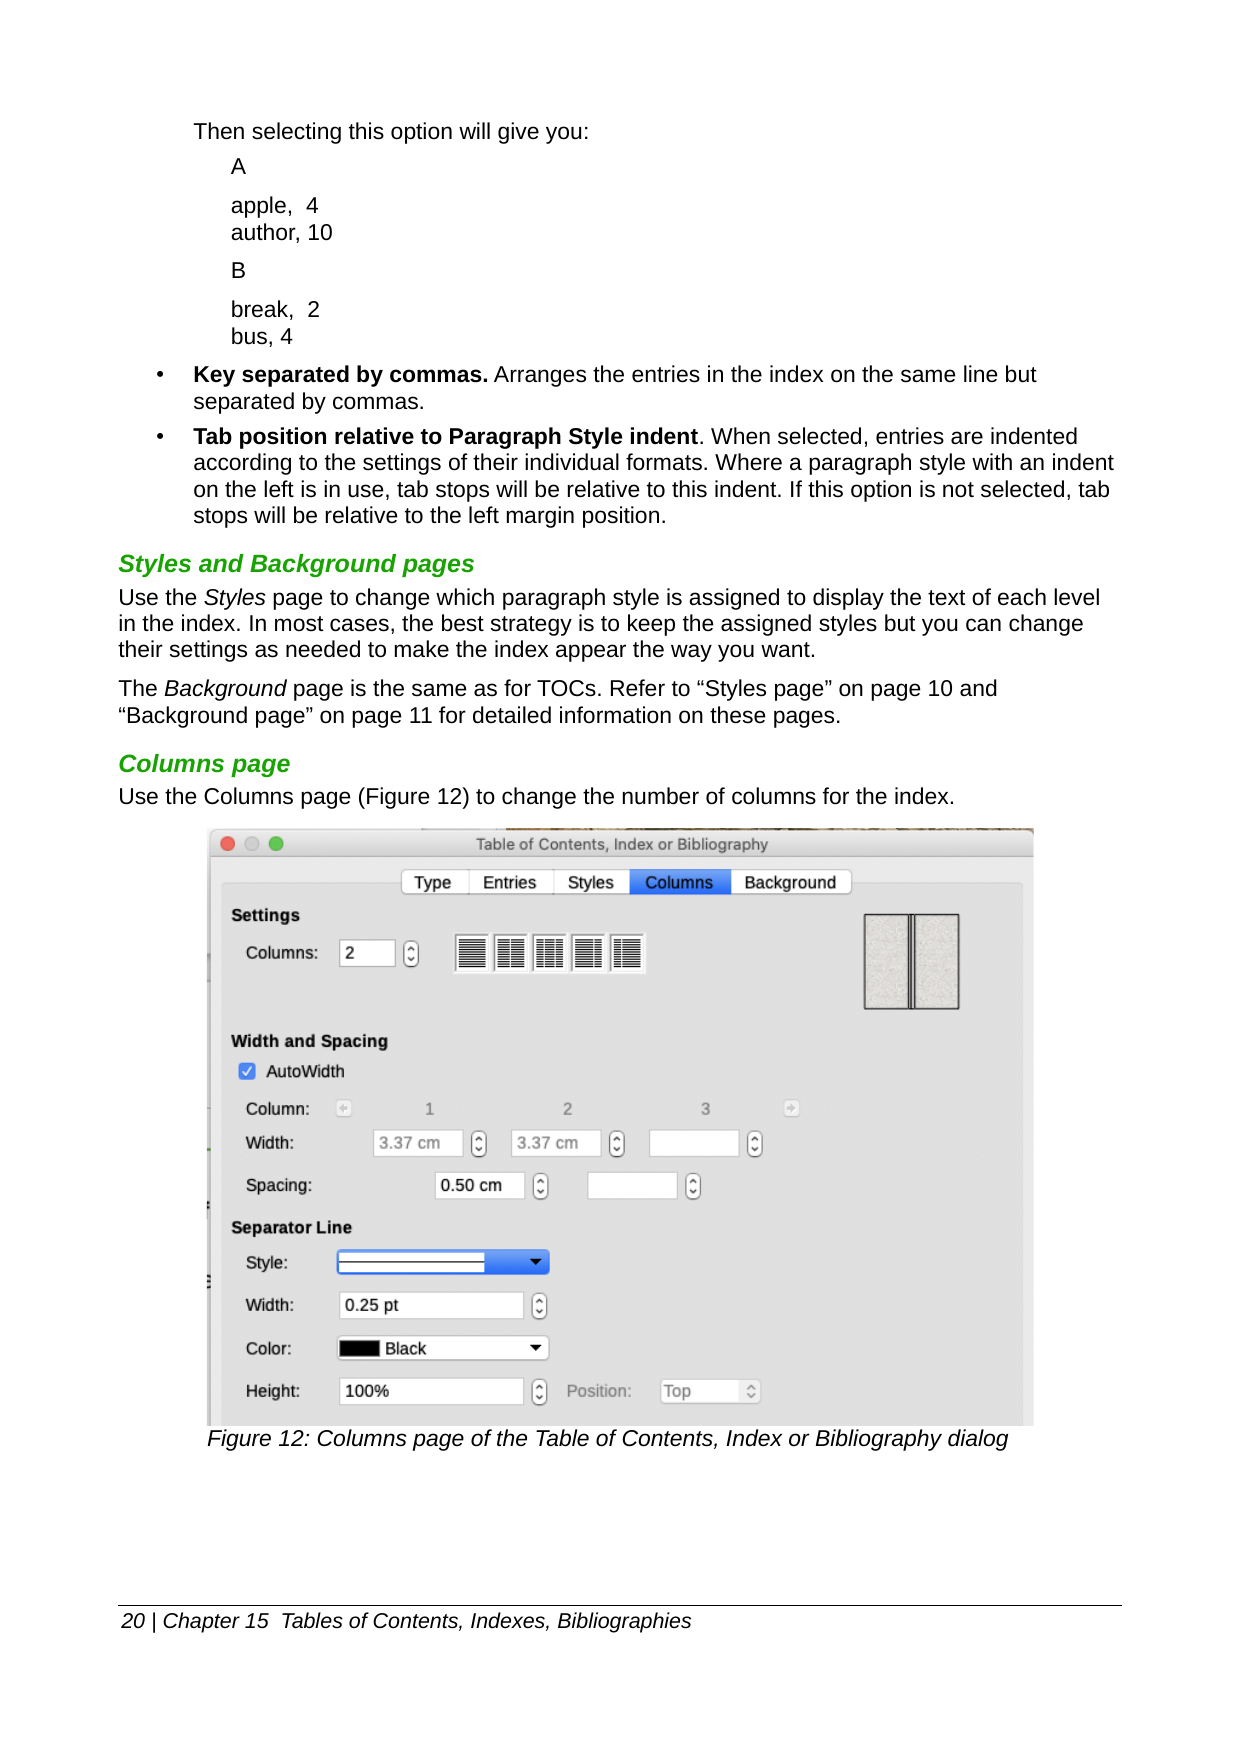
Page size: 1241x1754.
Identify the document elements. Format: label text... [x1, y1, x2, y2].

text apple, 4 [231, 192, 1122, 218]
text Use the Styles page to change which paragraph style is assigned to display the text of each level in the index. In most cases, the best strategy is to keep the assigned styles but you can change their settings as needed to make the index appear the way you want. [118, 584, 1122, 663]
list Key separated by commas. Arranges the entries in the index on the same line but separated by commas. [156, 361, 1122, 414]
subtitle Styles and Background pages [118, 549, 1122, 578]
list Then selecting this option will give you: [156, 118, 1122, 144]
text A [231, 153, 1122, 180]
text Use the Columns page (Figure 12) to change the number of columns for the index. [118, 783, 1122, 810]
subtitle Columns page [118, 749, 1122, 777]
text B [231, 257, 1122, 284]
list Tab position relative to Paragraph Style indent. When selected, entries are indented according to the settings of their individual formats. Where a paragraph style with an indent on the left is in use, tab stops will be relative to this indent. If this option is not selected, tab stops will be relative to the left margin position. [156, 423, 1122, 528]
picture [206, 828, 1034, 1426]
text bus, 4 [231, 323, 1122, 349]
text The Background page is the same as for TOCs. Refer to “Styles page” on page 10 and “Background page” on page 11 for detailed information on these pages. [118, 675, 1122, 728]
text Figure 12: Columns page of the Table of Contents, Index or Bibliography dialog [207, 1426, 1033, 1452]
text author, 10 [231, 218, 1122, 245]
text break, 2 [231, 296, 1122, 323]
